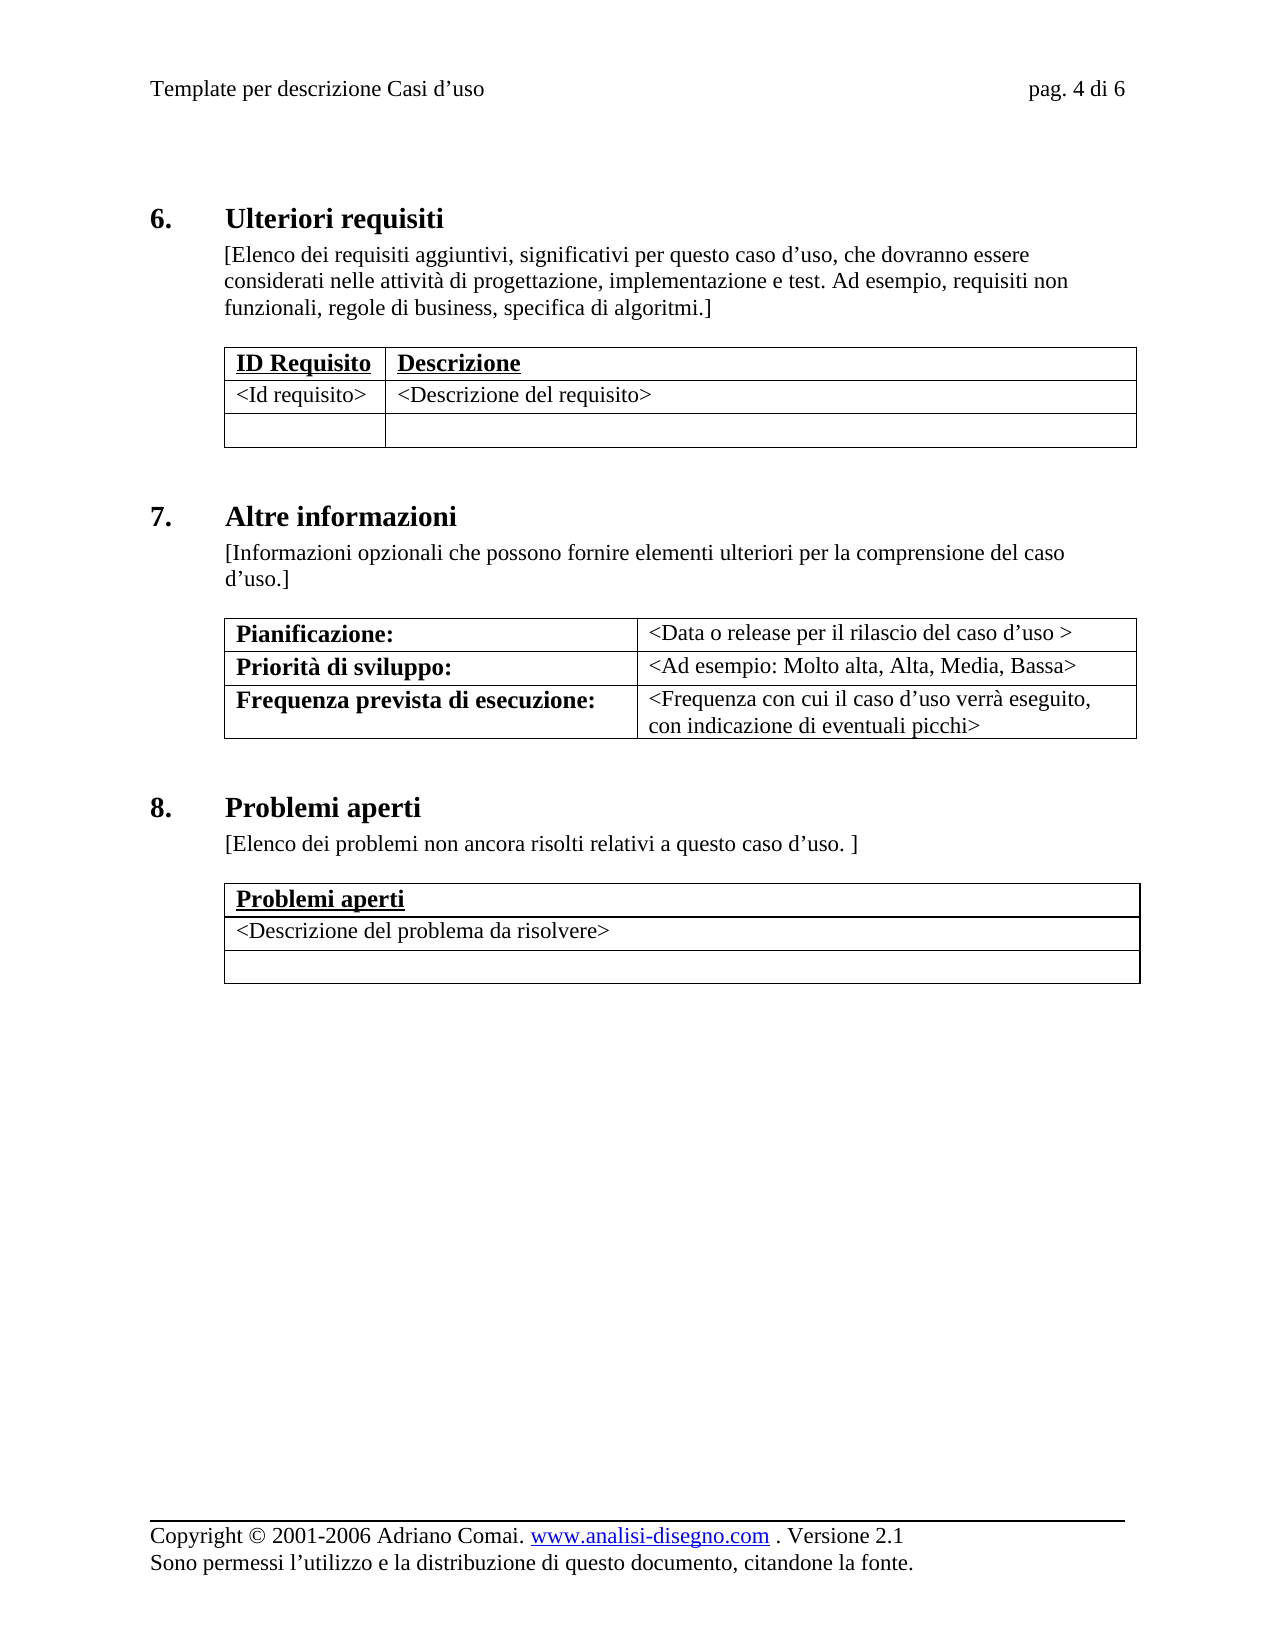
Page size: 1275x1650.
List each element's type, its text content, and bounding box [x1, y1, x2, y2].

table_cell <Frequenza con cui il caso d’uso verrà eseguito, con indicazione di eventuali picchi> [638, 686, 1136, 738]
table_header ID Requisito [225, 348, 385, 380]
table_header Problemi aperti [225, 884, 1139, 916]
text [Elenco dei problemi non ancora risolti relativi a questo caso d’uso. ] [225, 830, 1125, 857]
table_cell [225, 414, 385, 447]
table_cell Priorità di sviluppo: [225, 652, 637, 684]
text [Elenco dei requisiti aggiuntivi, significativi per questo caso d’uso, che dovranno essere considerati nelle attività di progettazione, implementazione e test. Ad esempio, requisiti non funzionali, regole di business, specifica di algoritmi.] [224, 241, 1125, 320]
table_cell <Descrizione del requisito> [386, 381, 1136, 413]
subtitle Problemi aperti [150, 791, 1125, 824]
table_cell <Id requisito> [225, 381, 385, 413]
table_cell [386, 414, 1136, 447]
table_cell [225, 951, 1139, 983]
text [Informazioni opzionali che possono fornire elementi ulteriori per la comprensione del caso d’uso.] [225, 539, 1125, 591]
table_cell <Descrizione del problema da risolvere> [225, 918, 1139, 950]
subtitle Altre informazioni [150, 499, 1125, 532]
table_header Pianificazione: [225, 619, 637, 651]
table_cell Frequenza prevista di esecuzione: [225, 686, 637, 738]
table_header <Data o release per il rilascio del caso d’uso > [638, 619, 1136, 651]
table_header Descrizione [386, 348, 1136, 380]
subtitle Ulteriori requisiti [150, 201, 1125, 235]
table_cell <Ad esempio: Molto alta, Alta, Media, Bassa> [638, 652, 1136, 684]
